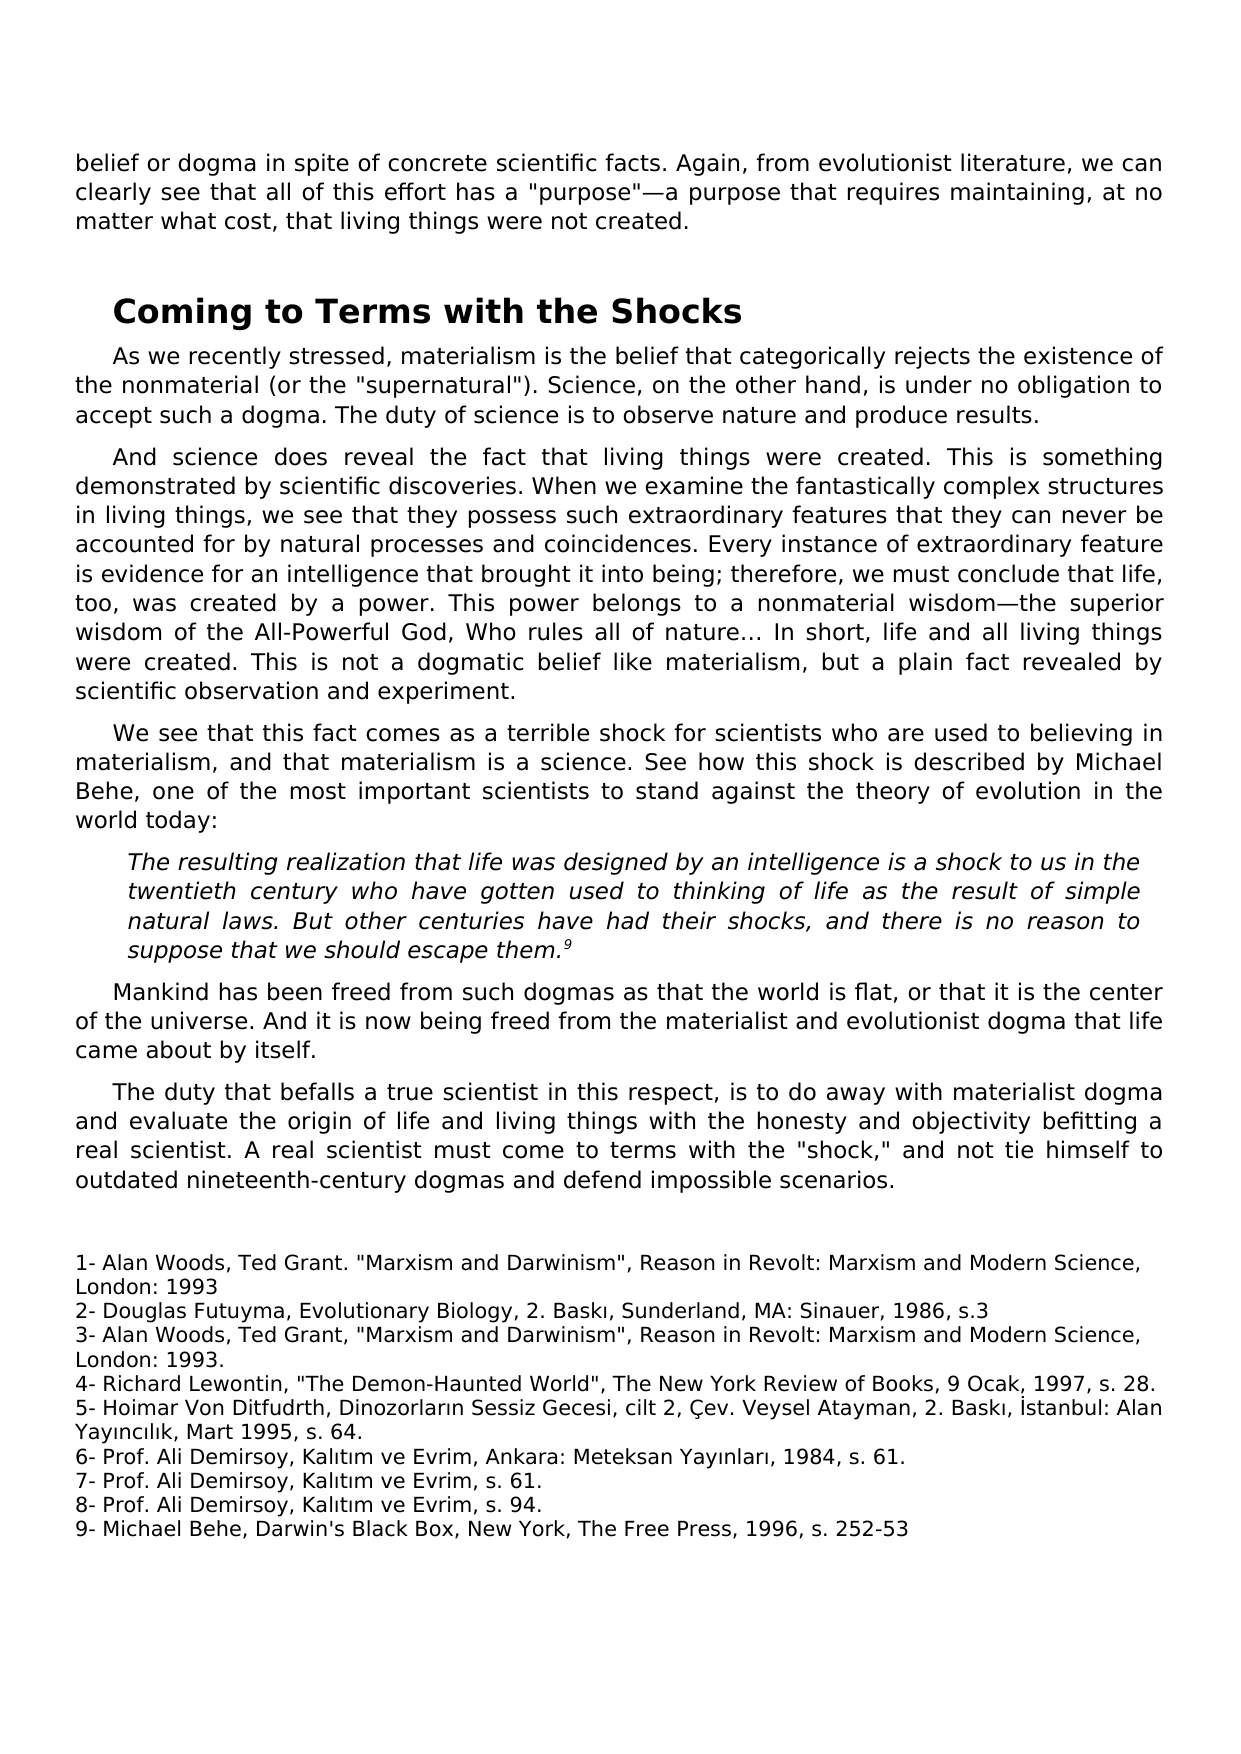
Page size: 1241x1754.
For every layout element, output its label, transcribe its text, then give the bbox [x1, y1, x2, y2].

text 2- Douglas Futuyma, Evolutionary Biology, 2. Baskı, Sunderland, MA: Sinauer, 1986, s.3 [75, 1299, 1165, 1323]
text 5- Hoimar Von Ditfudrth, Dinozorların Sessiz Gecesi, cilt 2, Çev. Veysel Atayman, 2. Baskı, İstanbul: Alan Yayıncılık, Mart 1995, s. 64. [75, 1396, 1165, 1445]
subtitle Coming to Terms with the Shocks [112, 292, 1165, 331]
text 4- Richard Lewontin, "The Demon-Haunted World", The New York Review of Books, 9 Ocak, 1997, s. 28. [75, 1372, 1165, 1396]
text As we recently stressed, materialism is the belief that categorically rejects the existence of the nonmaterial (or the "supernatural"). Science, on the other hand, is under no obligation to accept such a dogma. The duty of science is to observe nature and produce results. [75, 343, 1165, 429]
text The resulting realization that life was designed by an intelligence is a shock to us in the twentieth century who have gotten used to thinking of life as the result of simple natural laws. But other centuries have had their shocks, and there is no reason to suppose that we should escape them.9 [127, 849, 1143, 964]
text 8- Prof. Ali Demirsoy, Kalıtım ve Evrim, s. 94. [75, 1493, 1165, 1517]
text We see that this fact comes as a terrible shock for scientists who are used to believing in materialism, and that materialism is a science. See how this shock is described by Michael Behe, one of the most important scientists to stand against the theory of evolution in the world today: [75, 720, 1165, 834]
text 3- Alan Woods, Ted Grant, "Marxism and Darwinism", Reason in Revolt: Marxism and Modern Science, London: 1993. [75, 1323, 1165, 1372]
text 9- Michael Behe, Darwin's Black Box, New York, The Free Press, 1996, s. 252-53 [75, 1517, 1165, 1542]
text And science does reveal the fact that living things were created. This is something demonstrated by scientific discoveries. When we examine the fantastically complex structures in living things, we see that they possess such extraordinary features that they can never be accounted for by natural processes and coincidences. Every instance of extraordinary feature is evidence for an intelligence that brought it into being; therefore, we must conclude that life, too, was created by a power. This power belongs to a nonmaterial wisdom—the superior wisdom of the All-Powerful God, Who rules all of nature… In short, life and all living things were created. This is not a dogmatic belief like materialism, but a plain fact revealed by scientific observation and experiment. [75, 444, 1165, 704]
text 6- Prof. Ali Demirsoy, Kalıtım ve Evrim, Ankara: Meteksan Yayınları, 1984, s. 61. [75, 1445, 1165, 1469]
text Mankind has been freed from such dogmas as that the world is flat, or that it is the center of the universe. And it is now being freed from the materialist and evolutionist dogma that life came about by itself. [75, 979, 1165, 1064]
text 1- Alan Woods, Ted Grant. "Marxism and Darwinism", Reason in Revolt: Marxism and Modern Science, London: 1993 [75, 1251, 1165, 1299]
text belief or dogma in spite of concrete scientific facts. Again, from evolutionist literature, we can clearly see that all of this effort has a "purpose"—a purpose that requires maintaining, at no matter what cost, that living things were not created. [75, 150, 1165, 235]
text The duty that befalls a true scientist in this respect, is to do away with materialist dogma and evaluate the origin of life and living things with the honesty and objectivity befitting a real scientist. A real scientist must come to terms with the "shock," and not tie himself to outdated nineteenth-century dogmas and defend impossible scenarios. [75, 1079, 1165, 1194]
text 7- Prof. Ali Demirsoy, Kalıtım ve Evrim, s. 61. [75, 1469, 1165, 1493]
